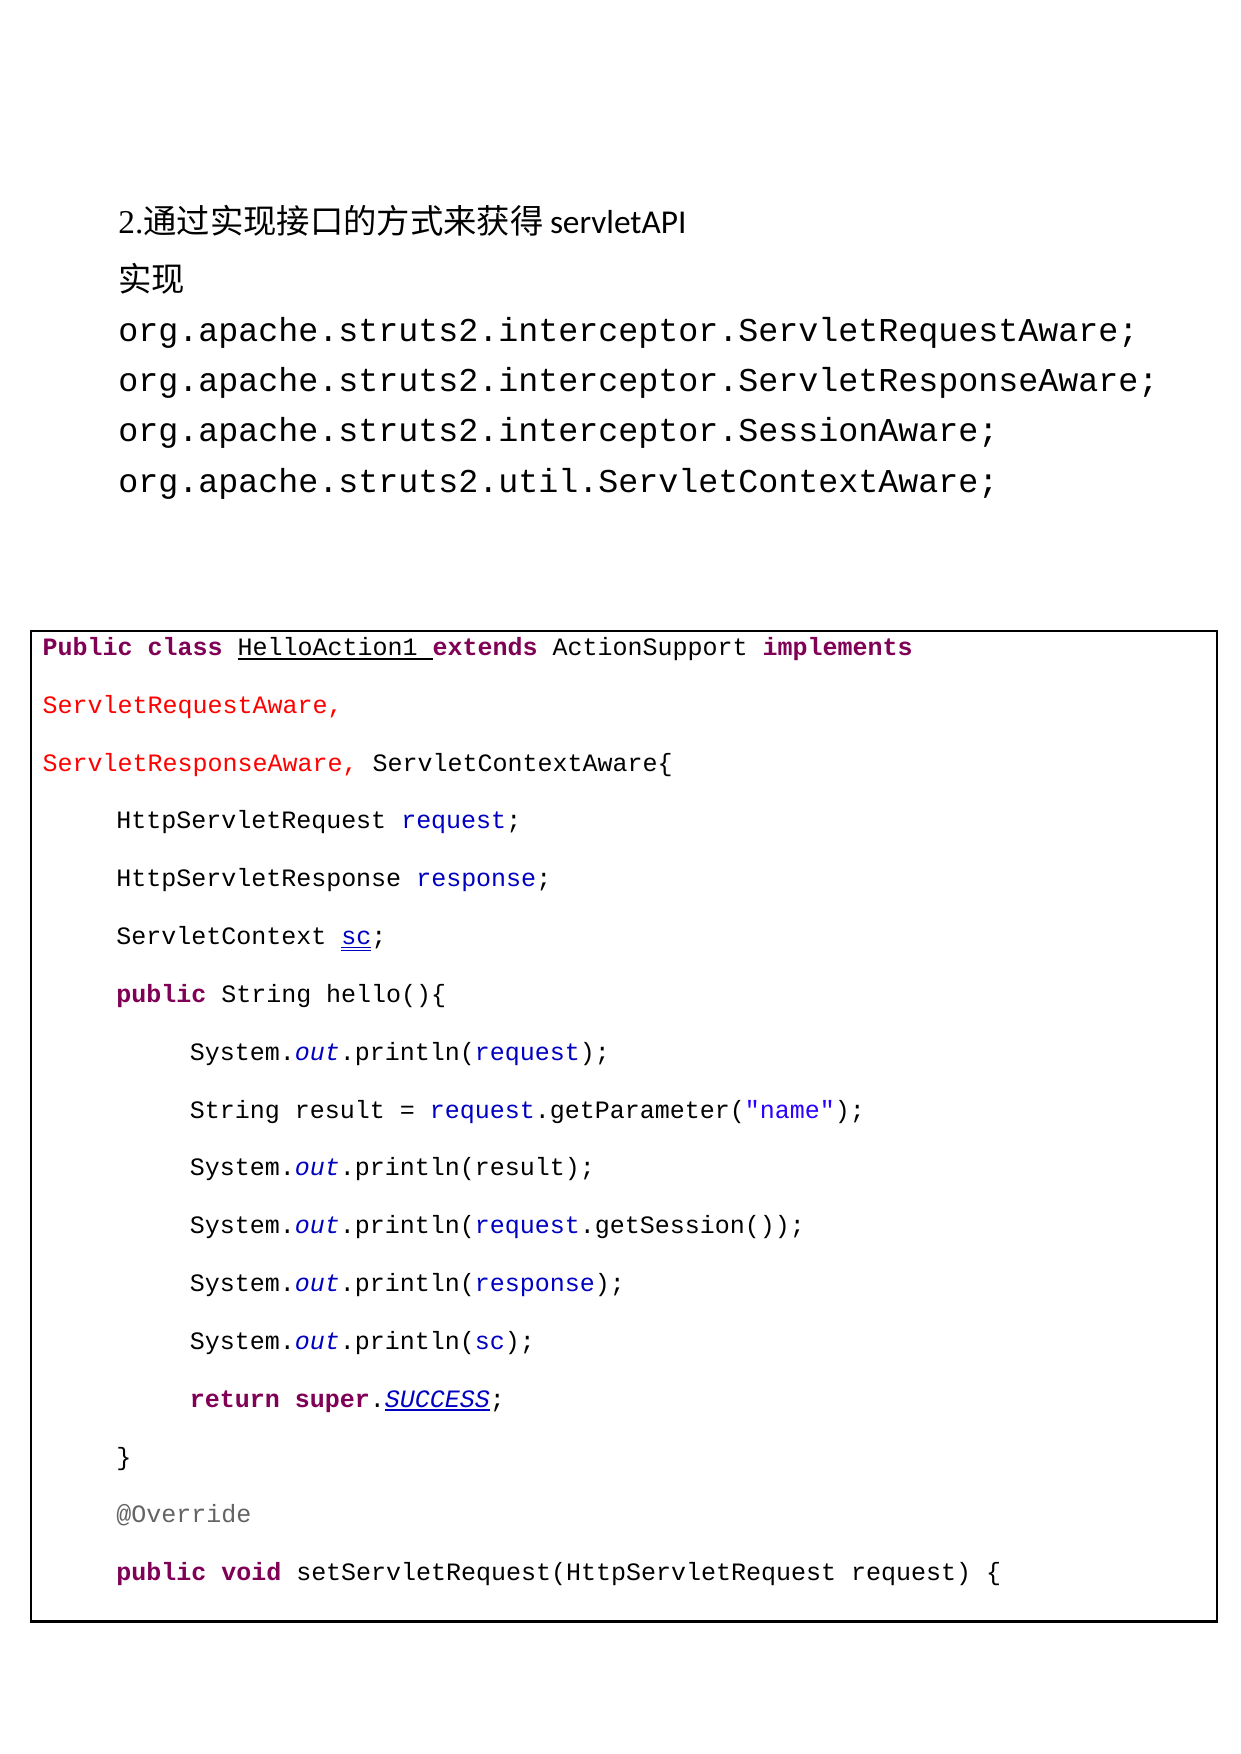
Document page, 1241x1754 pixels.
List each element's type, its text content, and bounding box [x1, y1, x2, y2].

table_header Public class HelloAction1 extends ActionSupport implements ServletRequestAware, ServletResponseAware, ServletContextAware{ HttpServletRequest request; HttpServletResponse response; ServletContext sc; public String hello(){ System.out.println(request); String result = request.getParameter("name"); System.out.println(result); System.out.println(request.getSession()); System.out.println(response); System.out.println(sc); return super.SUCCESS; } @Override public void setServletRequest(HttpServletRequest request) { [32, 632, 1216, 1620]
text 2.通过实现接口的方式来获得servletAPI [118, 195, 1169, 243]
text org.apache.struts2.interceptor.SessionAware; [118, 414, 1169, 452]
text 实现 [118, 256, 1169, 301]
text org.apache.struts2.interceptor.ServletResponseAware; [118, 364, 1169, 402]
text org.apache.struts2.interceptor.ServletRequestAware; [118, 313, 1169, 351]
text org.apache.struts2.util.ServletContextAware; [118, 464, 1169, 502]
